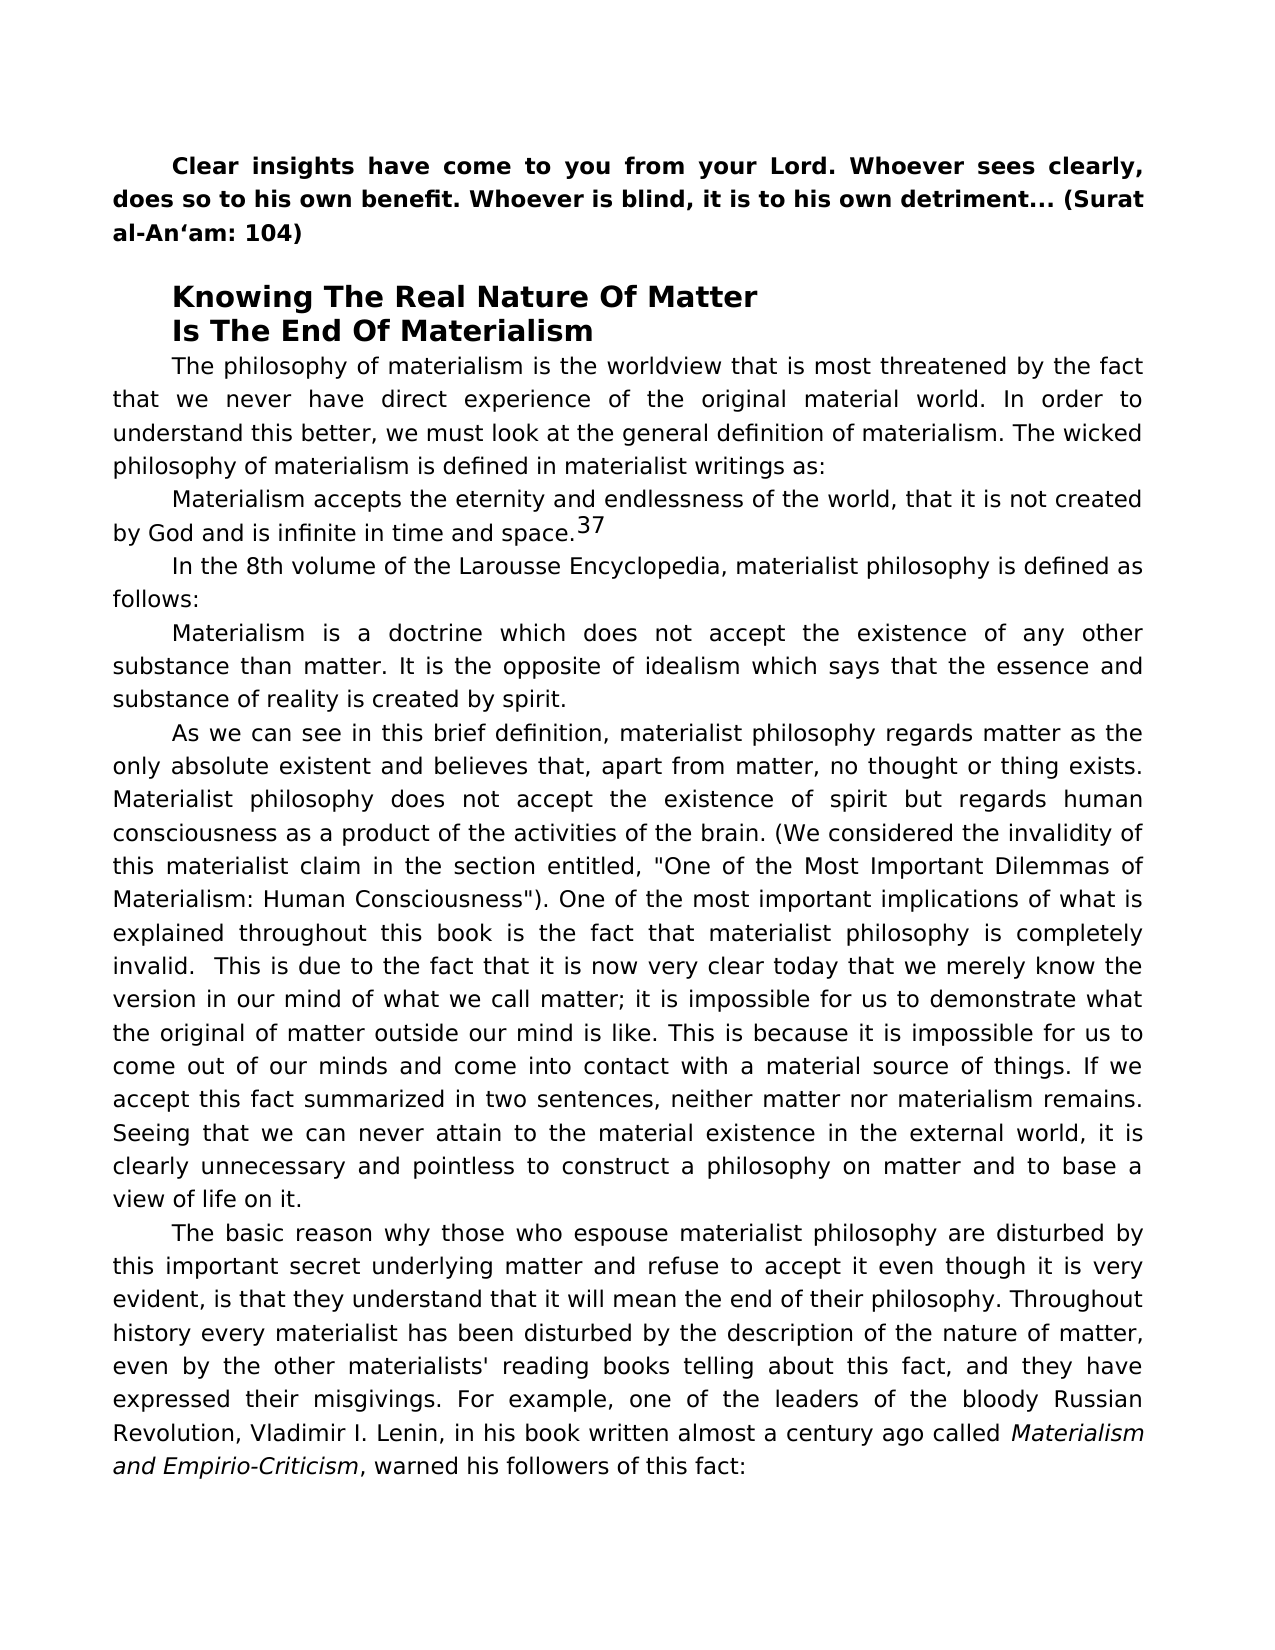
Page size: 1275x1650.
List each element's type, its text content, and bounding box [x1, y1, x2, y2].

text The basic reason why those who espouse materialist philosophy are disturbed by this important secret underlying matter and refuse to accept it even though it is very evident, is that they understand that it will mean the end of their philosophy. Throughout history every materialist has been disturbed by the description of the nature of matter, even by the other materialists' reading books telling about this fact, and they have expressed their misgivings. For example, one of the leaders of the bloody Russian Revolution, Vladimir I. Lenin, in his book written almost a century ago called Materialism and Empirio-Criticism, warned his followers of this fact: [112, 1214, 1145, 1481]
text Materialism is a doctrine which does not accept the existence of any other substance than matter. It is the opposite of idealism which says that the essence and substance of reality is created by spirit. [112, 614, 1145, 714]
text The philosophy of materialism is the worldview that is most threatened by the fact that we never have direct experience of the original material world. In order to understand this better, we must look at the general definition of materialism. The wicked philosophy of materialism is defined in materialist writings as: [112, 348, 1145, 481]
text Knowing The Real Nature Of Matter [112, 281, 1145, 314]
text In the 8th volume of the Larousse Encyclopedia, materialist philosophy is defined as follows: [112, 548, 1145, 614]
text Is The End Of Materialism [112, 314, 1145, 348]
text As we can see in this brief definition, materialist philosophy regards matter as the only absolute existent and believes that, apart from matter, no thought or thing exists. Materialist philosophy does not accept the existence of spirit but regards human consciousness as a product of the activities of the brain. (We considered the invalidity of this materialist claim in the section entitled, "One of the Most Important Dilemmas of Materialism: Human Consciousness"). One of the most important implications of what is explained throughout this book is the fact that materialist philosophy is completely invalid. This is due to the fact that it is now very clear today that we merely know the version in our mind of what we call matter; it is impossible for us to demonstrate what the original of matter outside our mind is like. This is because it is impossible for us to come out of our minds and come into contact with a material source of things. If we accept this fact summarized in two sentences, neither matter nor materialism remains. Seeing that we can never attain to the material existence in the external world, it is clearly unnecessary and pointless to construct a philosophy on matter and to base a view of life on it. [112, 714, 1145, 1214]
text Clear insights have come to you from your Lord. Whoever sees clearly, does so to his own benefit. Whoever is blind, it is to his own detriment... (Surat al-An‘am: 104) [112, 148, 1145, 248]
text Materialism accepts the eternity and endlessness of the world, that it is not created by God and is infinite in time and space.37 [112, 481, 1145, 548]
